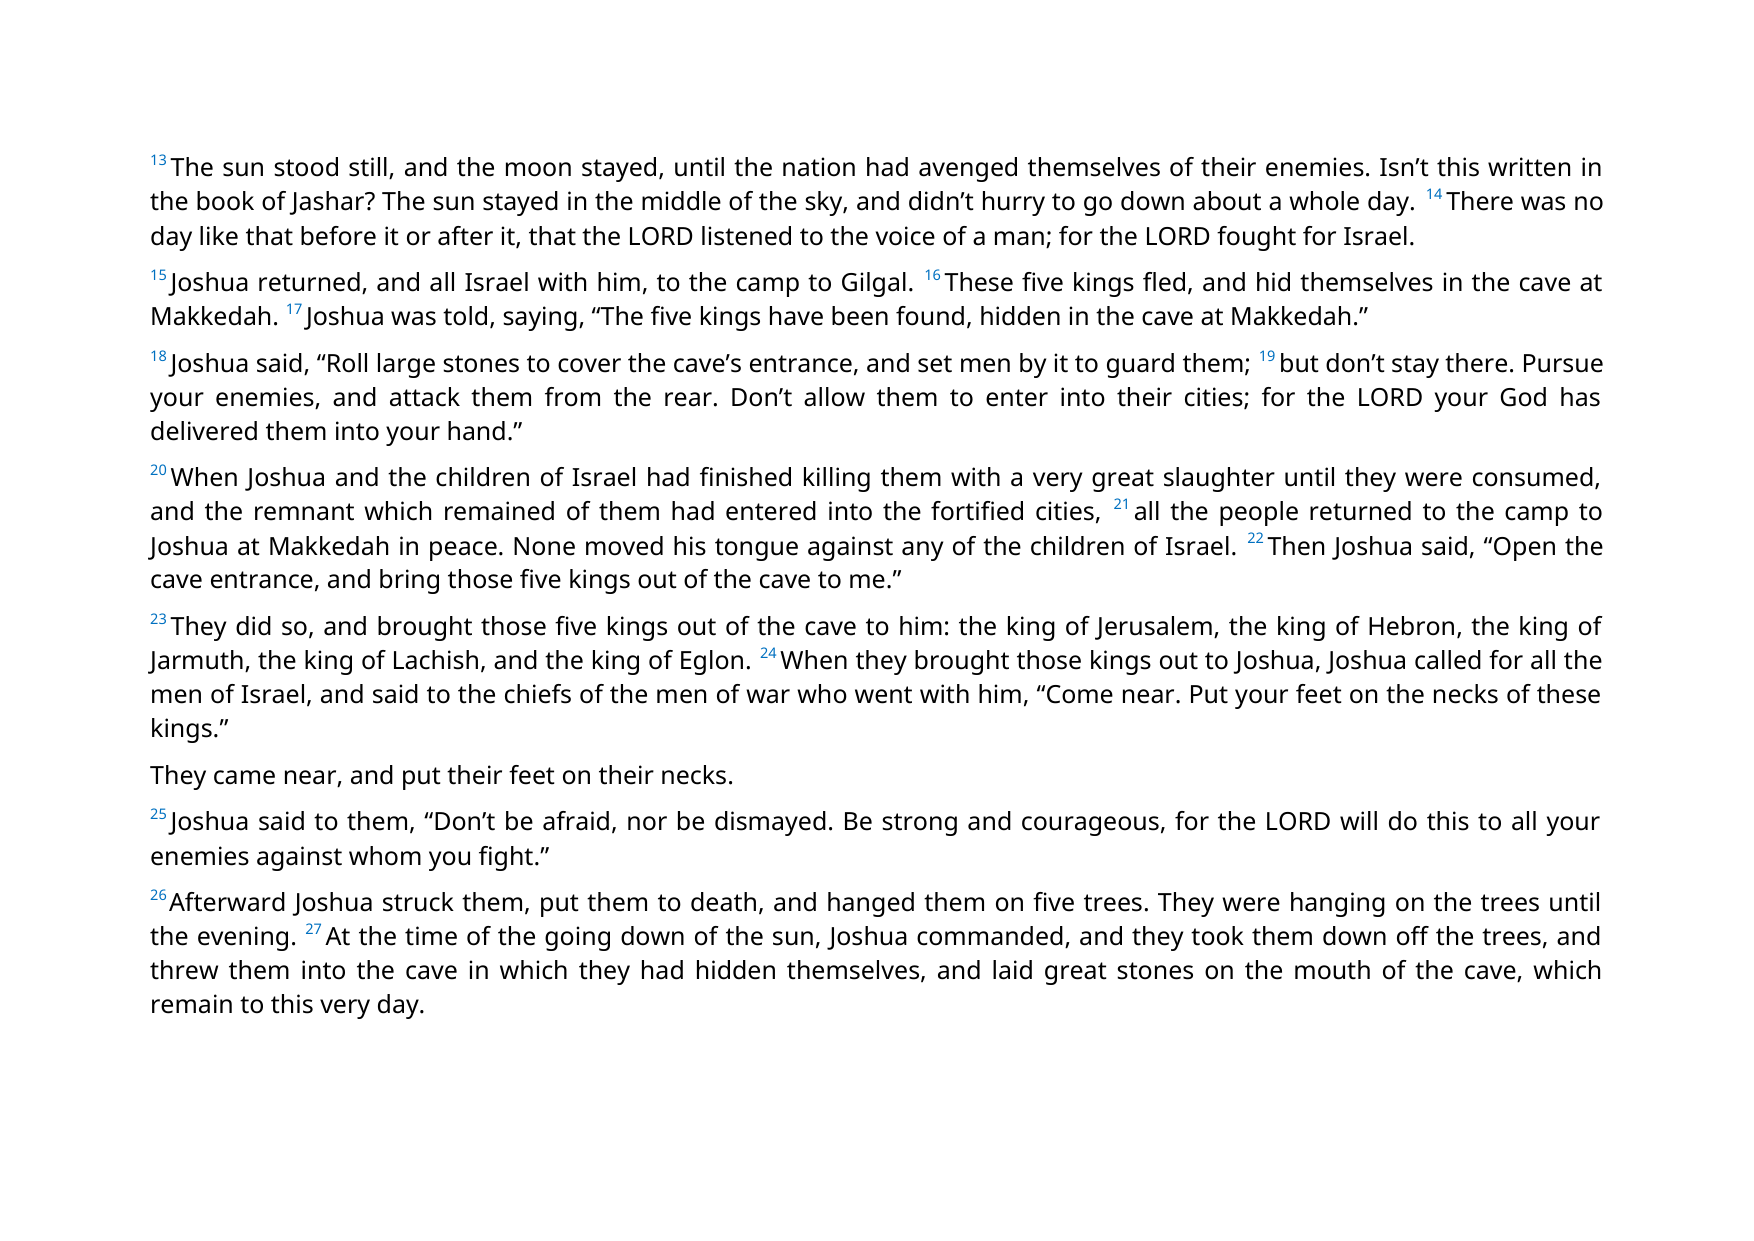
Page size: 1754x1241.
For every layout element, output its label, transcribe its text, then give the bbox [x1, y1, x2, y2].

text 23 They did so, and brought those five kings out of the cave to him: the king of Jerusalem, the king of Hebron, the king of Jarmuth, the king of Lachish, and the king of Eglon. 24 When they brought those kings out to Joshua, Joshua called for all the men of Israel, and said to the chiefs of the men of war who went with him, “Come near. Put your feet on the necks of these kings.” [150, 609, 1604, 745]
text 18 Joshua said, “Roll large stones to cover the cave’s entrance, and set men by it to guard them; 19 but don’t stay there. Pursue your enemies, and attack them from the rear. Don’t allow them to enter into their cities; for the LORD your God has delivered them into your hand.” [150, 345, 1604, 447]
text They came near, and put their feet on their necks. [150, 757, 1604, 792]
text 15 Joshua returned, and all Israel with him, to the camp to Gilgal. 16 These five kings fled, and hid themselves in the cave at Makkedah. 17 Joshua was told, saying, “The five kings have been found, hidden in the cave at Makkedah.” [150, 265, 1604, 333]
text 26 Afterward Joshua struck them, put them to death, and hanged them on five trees. They were hanging on the trees until the evening. 27 At the time of the going down of the sun, Joshua commanded, and they took them down off the trees, and threw them into the cave in which they had hidden themselves, and laid great stones on the mouth of the cave, which remain to this very day. [150, 885, 1604, 1021]
text 13 The sun stood still, and the moon stayed, until the nation had avenged themselves of their enemies. Isn’t this written in the book of Jashar? The sun stayed in the middle of the sky, and didn’t hurry to go down about a whole day. 14 There was no day like that before it or after it, that the LORD listened to the voice of a man; for the LORD fought for Israel. [150, 150, 1604, 252]
text 20 When Joshua and the children of Israel had finished killing them with a very great slaughter until they were consumed, and the remnant which remained of them had entered into the fortified cities, 21 all the people returned to the camp to Joshua at Makkedah in peace. None moved his tongue against any of the children of Israel. 22 Then Joshua said, “Open the cave entrance, and bring those five kings out of the cave to me.” [150, 460, 1604, 596]
text 25 Joshua said to them, “Don’t be afraid, nor be dismayed. Be strong and courageous, for the LORD will do this to all your enemies against whom you fight.” [150, 804, 1604, 872]
